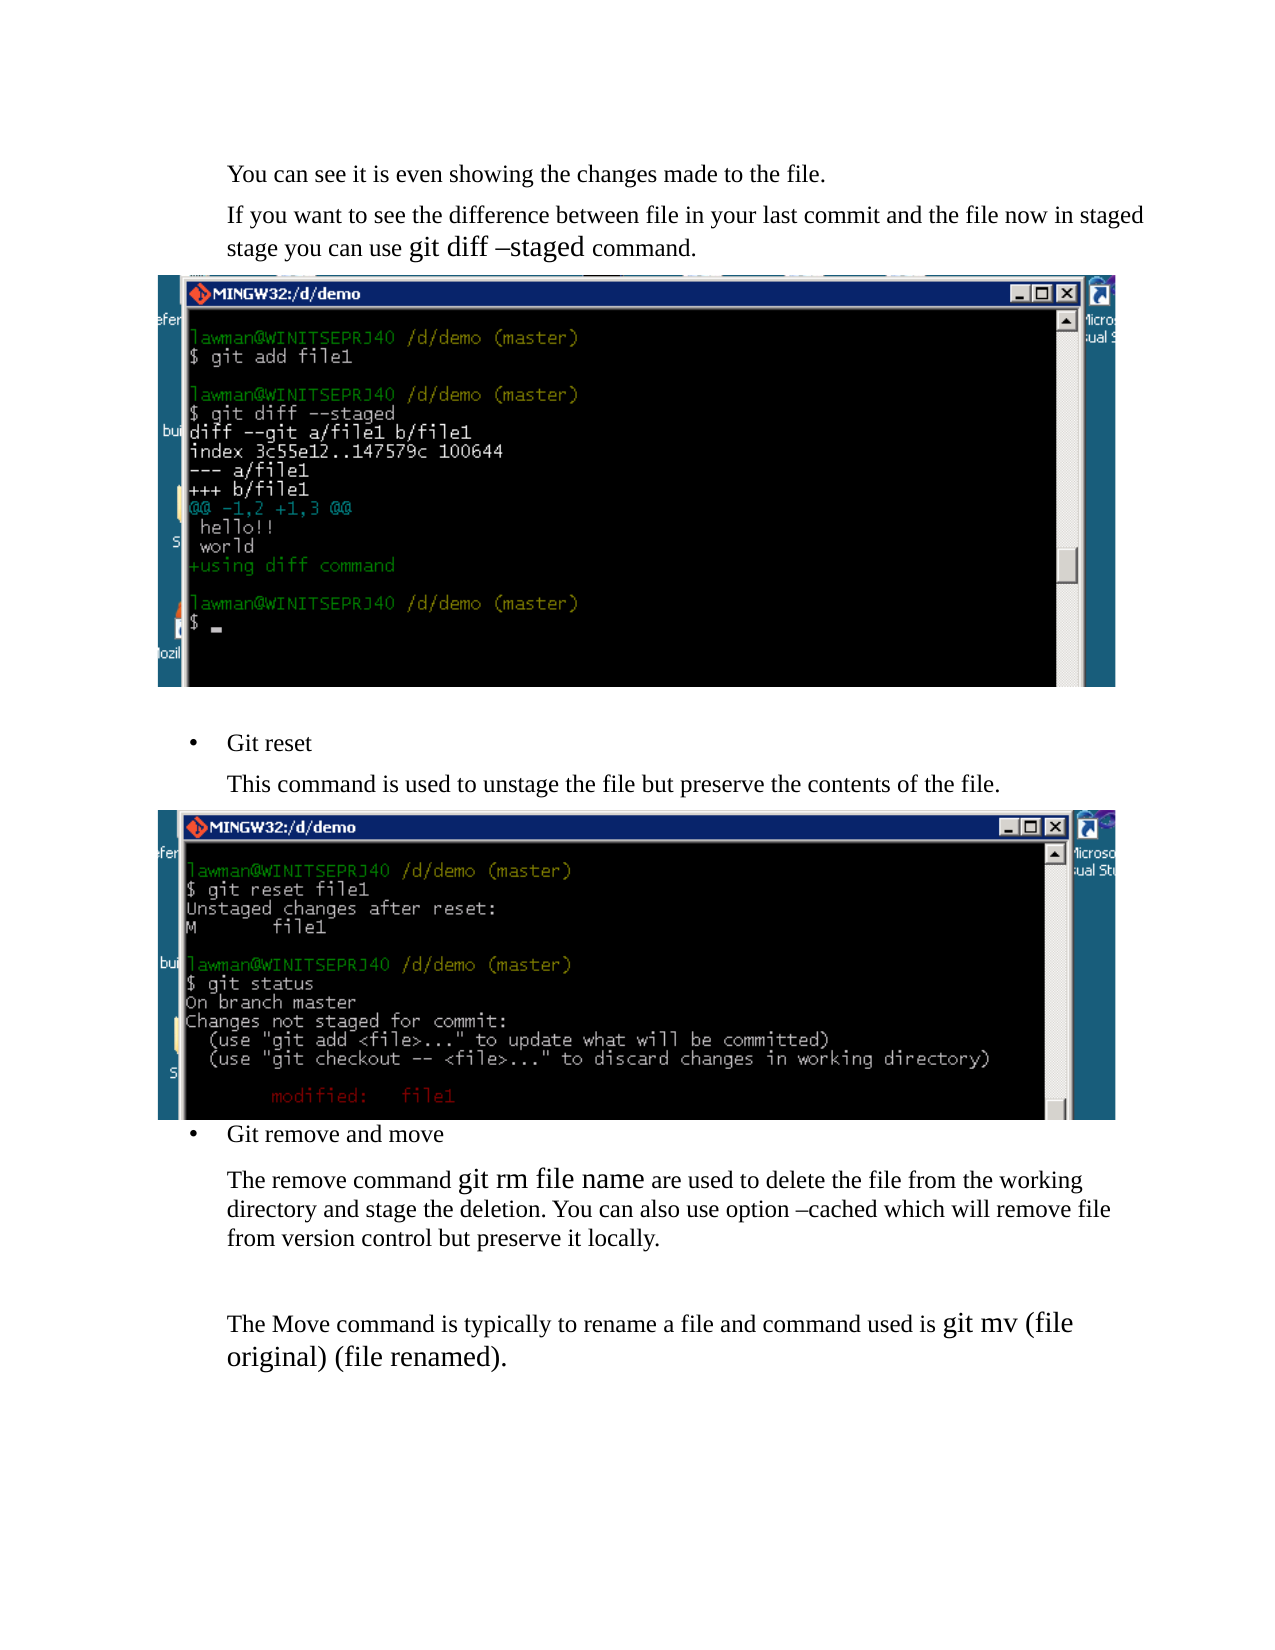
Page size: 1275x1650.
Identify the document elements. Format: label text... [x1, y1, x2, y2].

picture [157, 275, 1116, 687]
list Git remove and move [189, 1098, 1166, 1148]
list The remove command git rm file name are used to delete the file from the working directory and stage the deletion. You can also use option –cached which will remove file from version control but preserve it locally. [189, 1161, 1166, 1252]
list Git reset [189, 728, 1166, 756]
list You can see it is even showing the changes made to the file. [189, 159, 1166, 188]
picture [157, 810, 1116, 1120]
list The Move command is typically to rename a file and command used is git mv (file original) (file renamed). [189, 1306, 1166, 1373]
list If you want to see the difference between file in your last commit and the file now in staged stage you can use git diff –staged command. [189, 201, 1166, 263]
list This command is used to unstage the file but preserve the contents of the file. [189, 769, 1166, 798]
